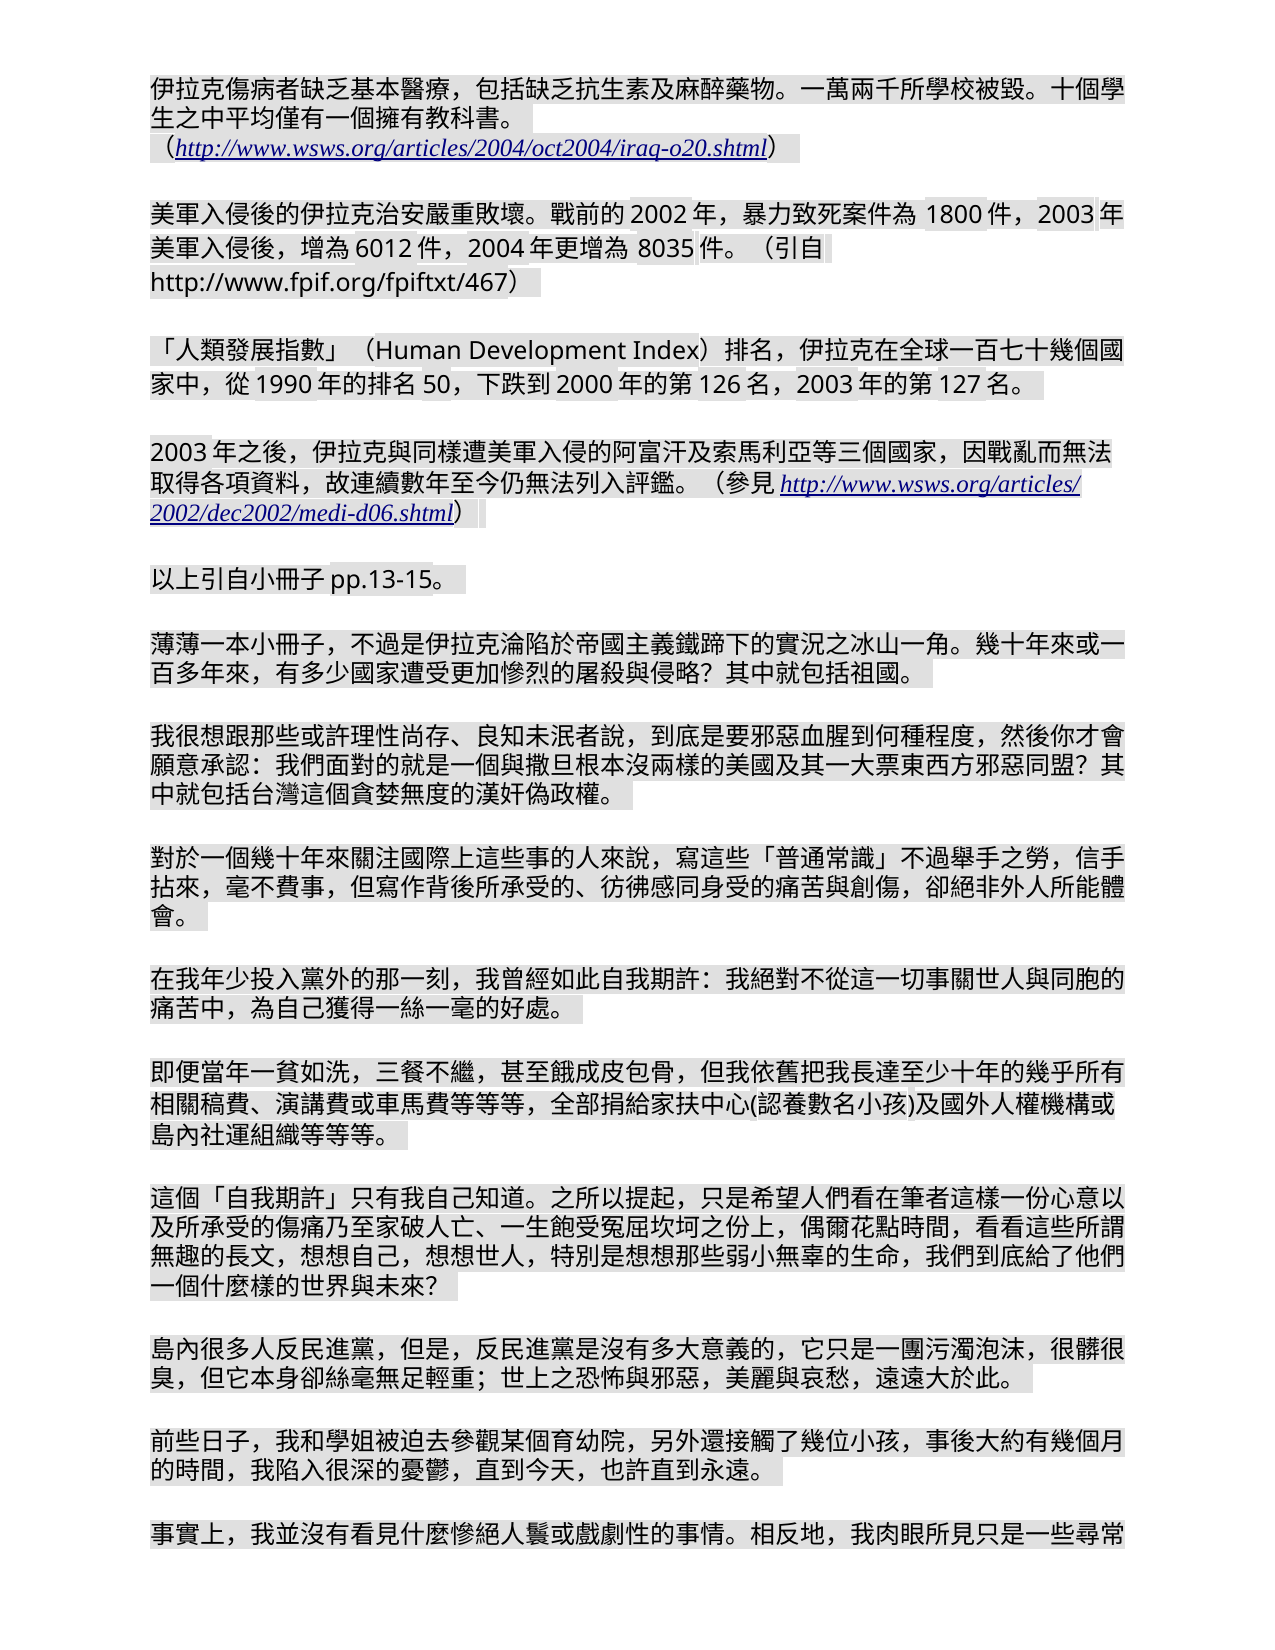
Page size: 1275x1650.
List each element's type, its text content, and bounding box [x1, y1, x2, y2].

text 伊拉克傷病者缺乏基本醫療，包括缺乏抗生素及麻醉藥物。一萬兩千所學校被毀。十個學生之中平均僅有一個擁有教科書。 （http://www.wsws.org/articles/2004/oct2004/iraq-o20.shtml） 美軍入侵後的伊拉克治安嚴重敗壞。戰前的2002年，暴力致死案件為 1800件，2003年美軍入侵後，增為6012件，2004年更增為 8035件。（引自 http://www.fpif.org/fpiftxt/467） 「人類發展指數」（Human Development Index）排名，伊拉克在全球一百七十幾個國家中，從1990年的排名50，下跌到2000年的第126名，2003年的第127名。 2003年之後，伊拉克與同樣遭美軍入侵的阿富汗及索馬利亞等三個國家，因戰亂而無法取得各項資料，故連續數年至今仍無法列入評鑑。（參見http://www.wsws.org/articles/2002/dec2002/medi-d06.shtml） 以上引自小冊子pp.13-15。 薄薄一本小冊子，不過是伊拉克淪陷於帝國主義鐵蹄下的實況之冰山一角。幾十年來或一百多年來，有多少國家遭受更加慘烈的屠殺與侵略？其中就包括祖國。 我很想跟那些或許理性尚存、良知未泯者說，到底是要邪惡血腥到何種程度，然後你才會願意承認：我們面對的就是一個與撒旦根本沒兩樣的美國及其一大票東西方邪惡同盟？其中就包括台灣這個貪婪無度的漢奸偽政權。 對於一個幾十年來關注國際上這些事的人來說，寫這些「普通常識」不過舉手之勞，信手拈來，毫不費事，但寫作背後所承受的、彷彿感同身受的痛苦與創傷，卻絕非外人所能體會。 在我年少投入黨外的那一刻，我曾經如此自我期許：我絕對不從這一切事關世人與同胞的痛苦中，為自己獲得一絲一毫的好處。 即便當年一貧如洗，三餐不繼，甚至餓成皮包骨，但我依舊把我長達至少十年的幾乎所有相關稿費、演講費或車馬費等等等，全部捐給家扶中心(認養數名小孩)及國外人權機構或島內社運組織等等等。 這個「自我期許」只有我自己知道。之所以提起，只是希望人們看在筆者這樣一份心意以及所承受的傷痛乃至家破人亡、一生飽受冤屈坎坷之份上，偶爾花點時間，看看這些所謂無趣的長文，想想自己，想想世人，特別是想想那些弱小無辜的生命，我們到底給了他們一個什麼樣的世界與未來？ 島內很多人反民進黨，但是，反民進黨是沒有多大意義的，它只是一團污濁泡沫，很髒很臭，但它本身卻絲毫無足輕重；世上之恐怖與邪惡，美麗與哀愁，遠遠大於此。 前些日子，我和學姐被迫去參觀某個育幼院，另外還接觸了幾位小孩，事後大約有幾個月的時間，我陷入很深的憂鬱，直到今天，也許直到永遠。 事實上，我並沒有看見什麼慘絕人鬟或戲劇性的事情。相反地，我肉眼所見只是一些尋常 [150, 75, 1125, 1549]
